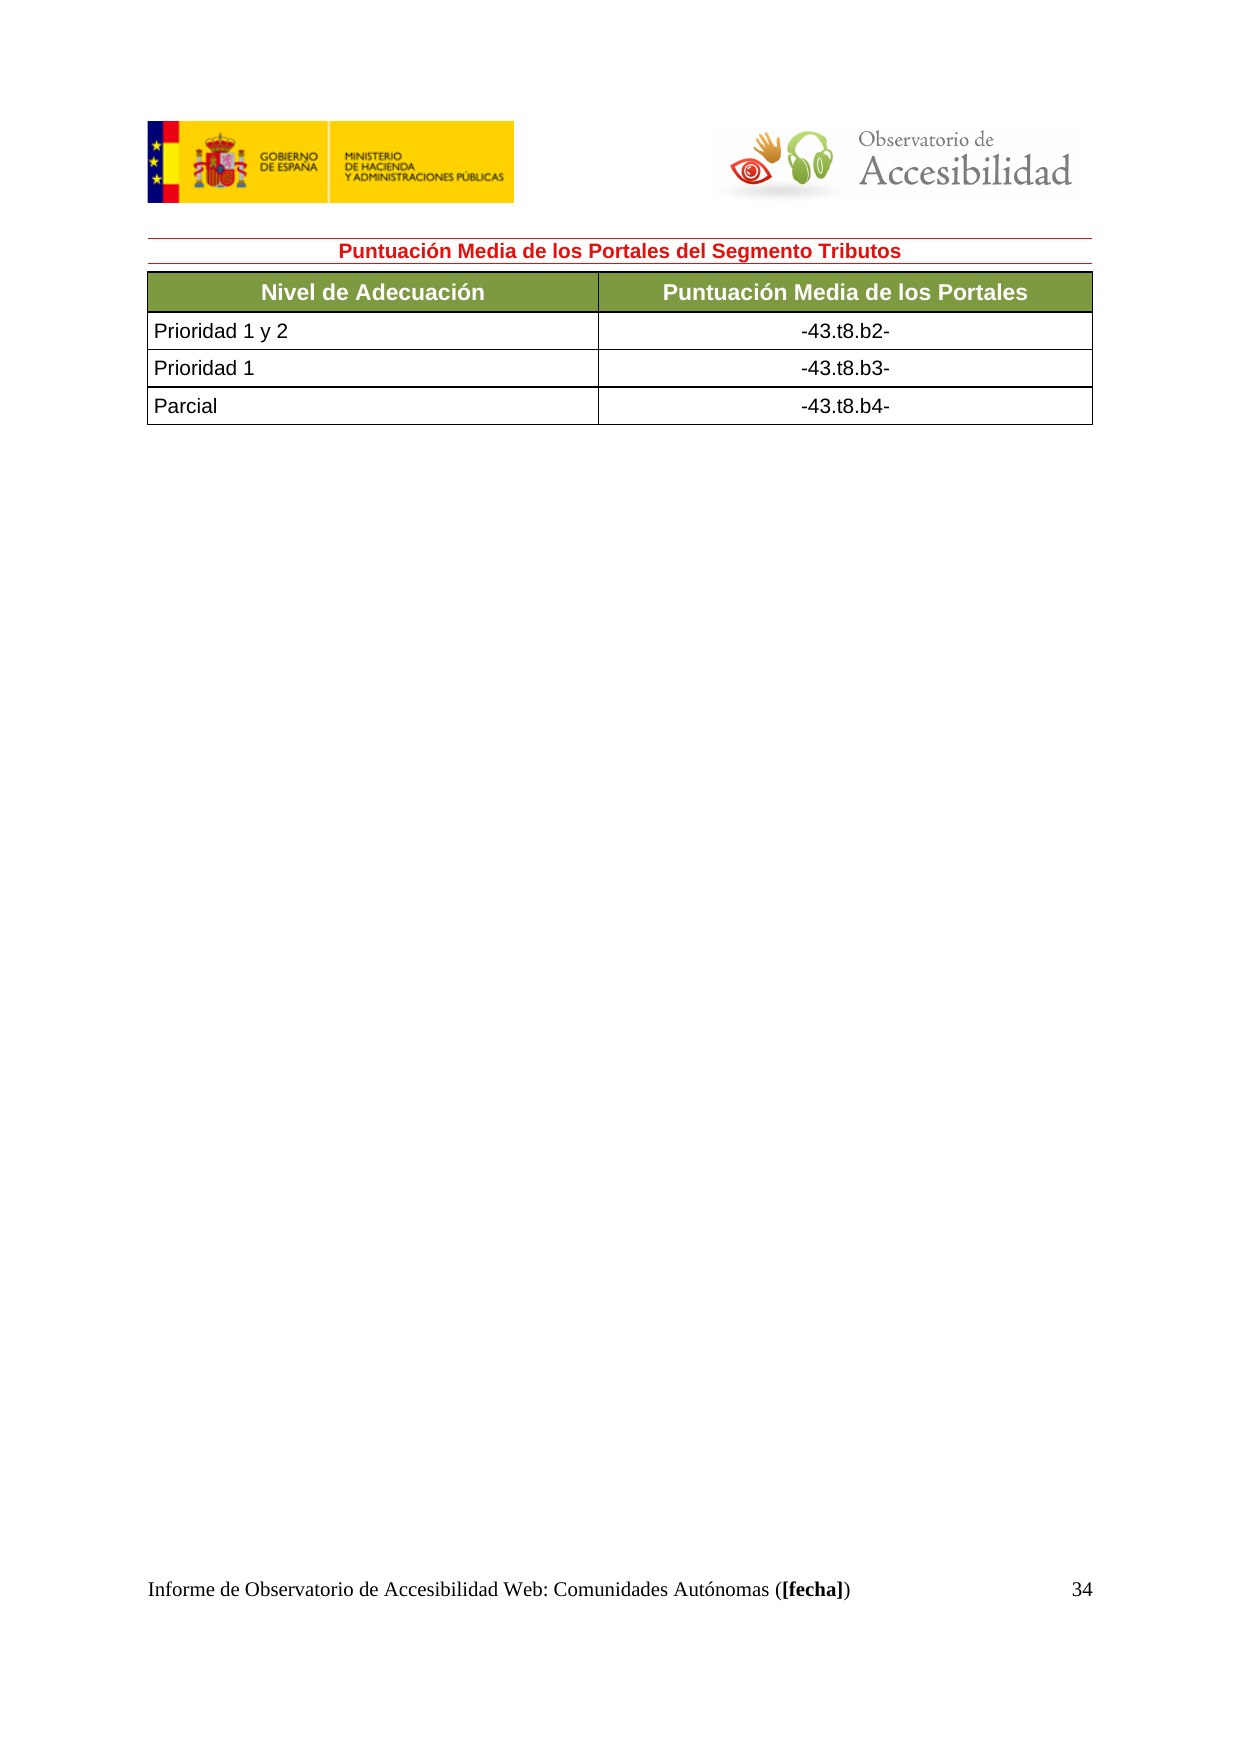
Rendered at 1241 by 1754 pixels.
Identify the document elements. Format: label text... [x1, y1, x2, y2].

table_cell Prioridad 1 y 2 [148, 313, 598, 349]
table_cell -43.t8.b3- [599, 350, 1092, 386]
table_cell -43.t8.b4- [599, 388, 1092, 424]
table_cell Parcial [148, 388, 598, 424]
table_cell Prioridad 1 [148, 350, 598, 386]
text Puntuación Media de los Portales del Segmento Tributos [148, 239, 1092, 263]
table_header Puntuación Media de los Portales [599, 273, 1092, 311]
picture [147, 121, 514, 203]
table_header Nivel de Adecuación [148, 273, 598, 311]
picture [710, 122, 1086, 205]
table_cell -43.t8.b2- [599, 313, 1092, 349]
